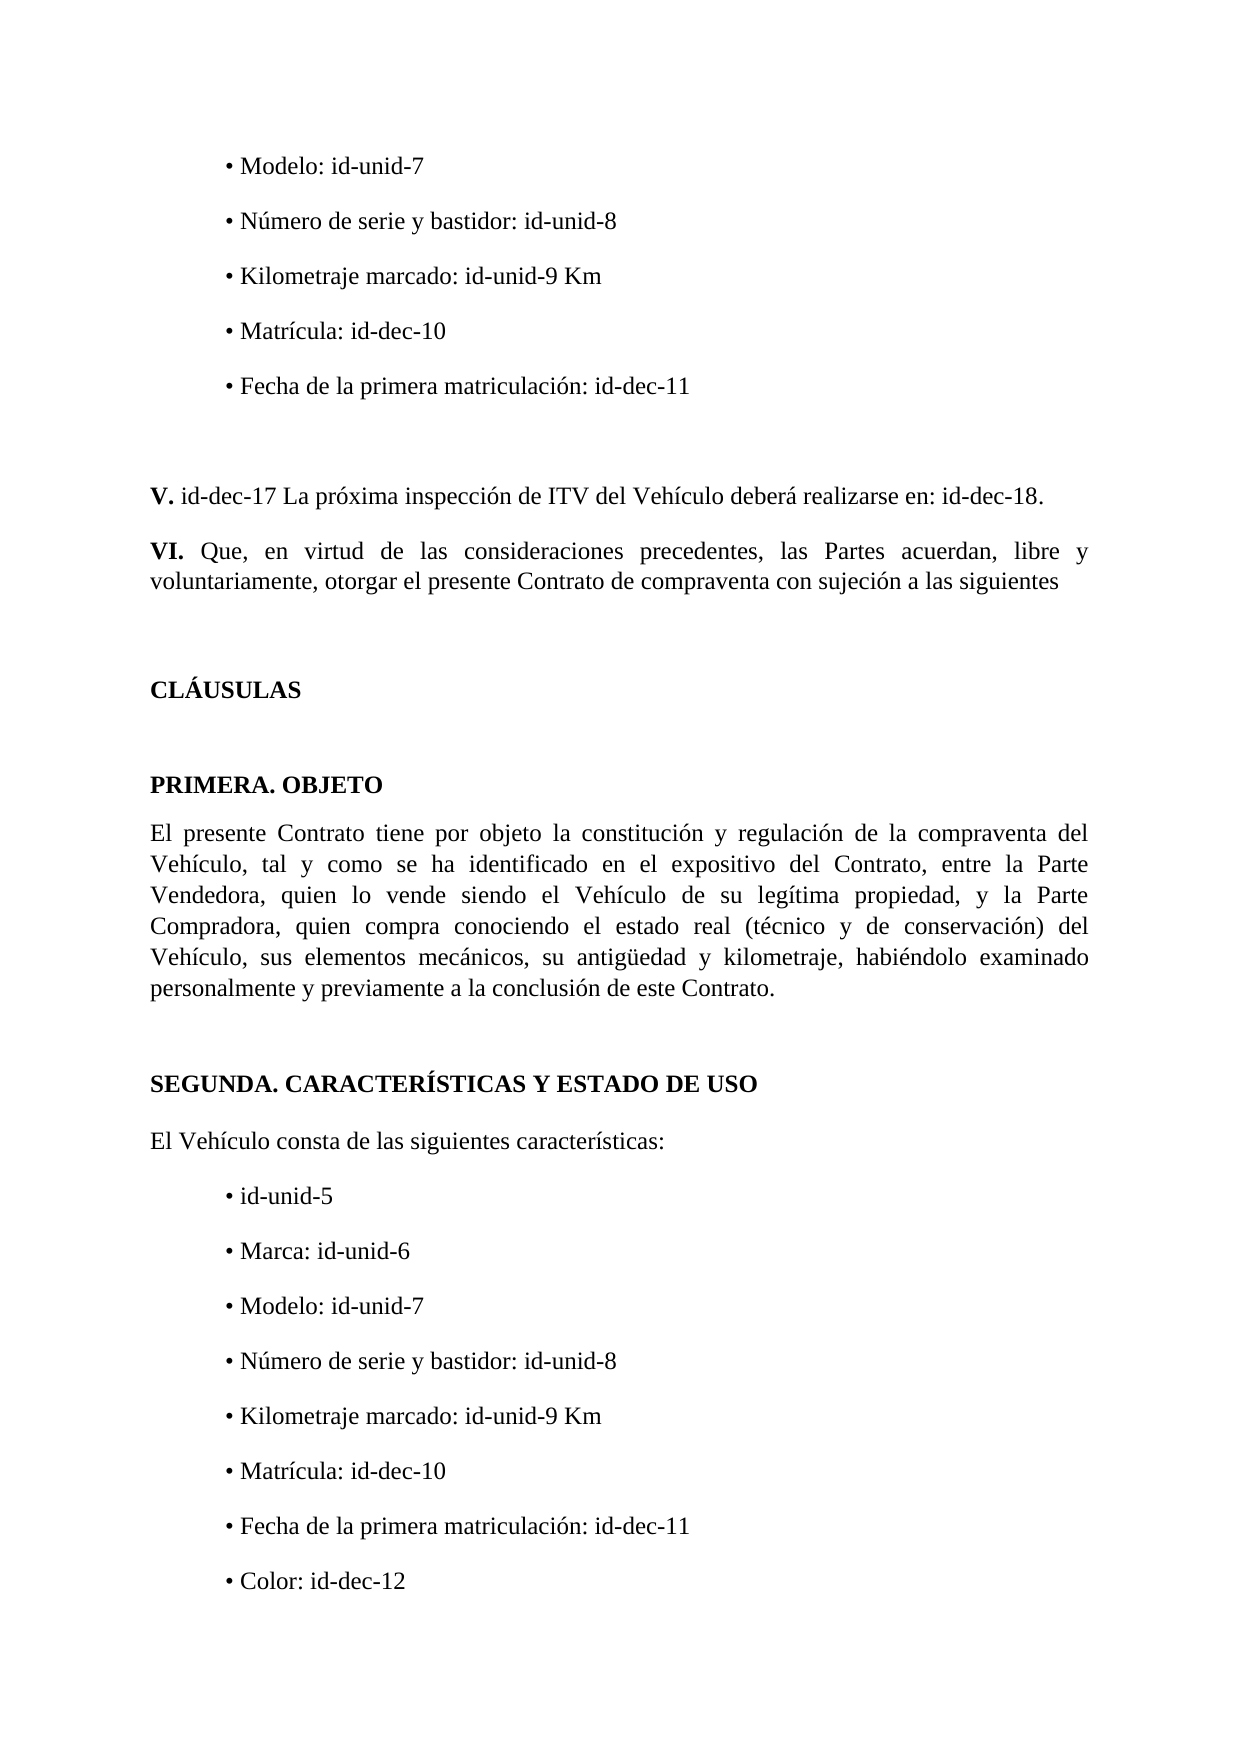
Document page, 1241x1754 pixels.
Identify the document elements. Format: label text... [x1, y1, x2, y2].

text • Kilometraje marcado: id-unid-9 Km [225, 1400, 1090, 1430]
text • Número de serie y bastidor: id-unid-8 [225, 1345, 1090, 1375]
text • id-unid-5 [225, 1180, 1090, 1210]
text • Color: id-dec-12 [225, 1565, 1090, 1595]
text PRIMERA. OBJETO [150, 770, 1090, 799]
text • Matrícula: id-dec-10 [225, 315, 1090, 345]
text VI. Que, en virtud de las consideraciones precedentes, las Partes acuerdan, libre y voluntariamente, otorgar el presente Contrato de compraventa con sujeción a las siguientes [150, 535, 1090, 595]
text V. id-dec-17 La próxima inspección de ITV del Vehículo deberá realizarse en: id-dec-18. [150, 480, 1090, 510]
text • Modelo: id-unid-7 [225, 150, 1090, 180]
text • Número de serie y bastidor: id-unid-8 [225, 205, 1090, 235]
text SEGUNDA. CARACTERÍSTICAS Y ESTADO DE USO [150, 1069, 1090, 1097]
text • Modelo: id-unid-7 [225, 1290, 1090, 1320]
text El presente Contrato tiene por objeto la constitución y regulación de la compraventa del Vehículo, tal y como se ha identificado en el expositivo del Contrato, entre la Parte Vendedora, quien lo vende siendo el Vehículo de su legítima propiedad, y la Parte Compradora, quien compra conociendo el estado real (técnico y de conservación) del Vehículo, sus elementos mecánicos, su antigüedad y kilometraje, habiéndolo examinado personalmente y previamente a la conclusión de este Contrato. [150, 818, 1090, 1002]
text El Vehículo consta de las siguientes características: [150, 1125, 1090, 1155]
text • Fecha de la primera matriculación: id-dec-11 [225, 1510, 1090, 1540]
text • Matrícula: id-dec-10 [225, 1455, 1090, 1485]
text • Kilometraje marcado: id-unid-9 Km [225, 260, 1090, 290]
text CLÁUSULAS [150, 675, 1090, 704]
text • Marca: id-unid-6 [225, 1235, 1090, 1265]
text • Fecha de la primera matriculación: id-dec-11 [225, 370, 1090, 400]
